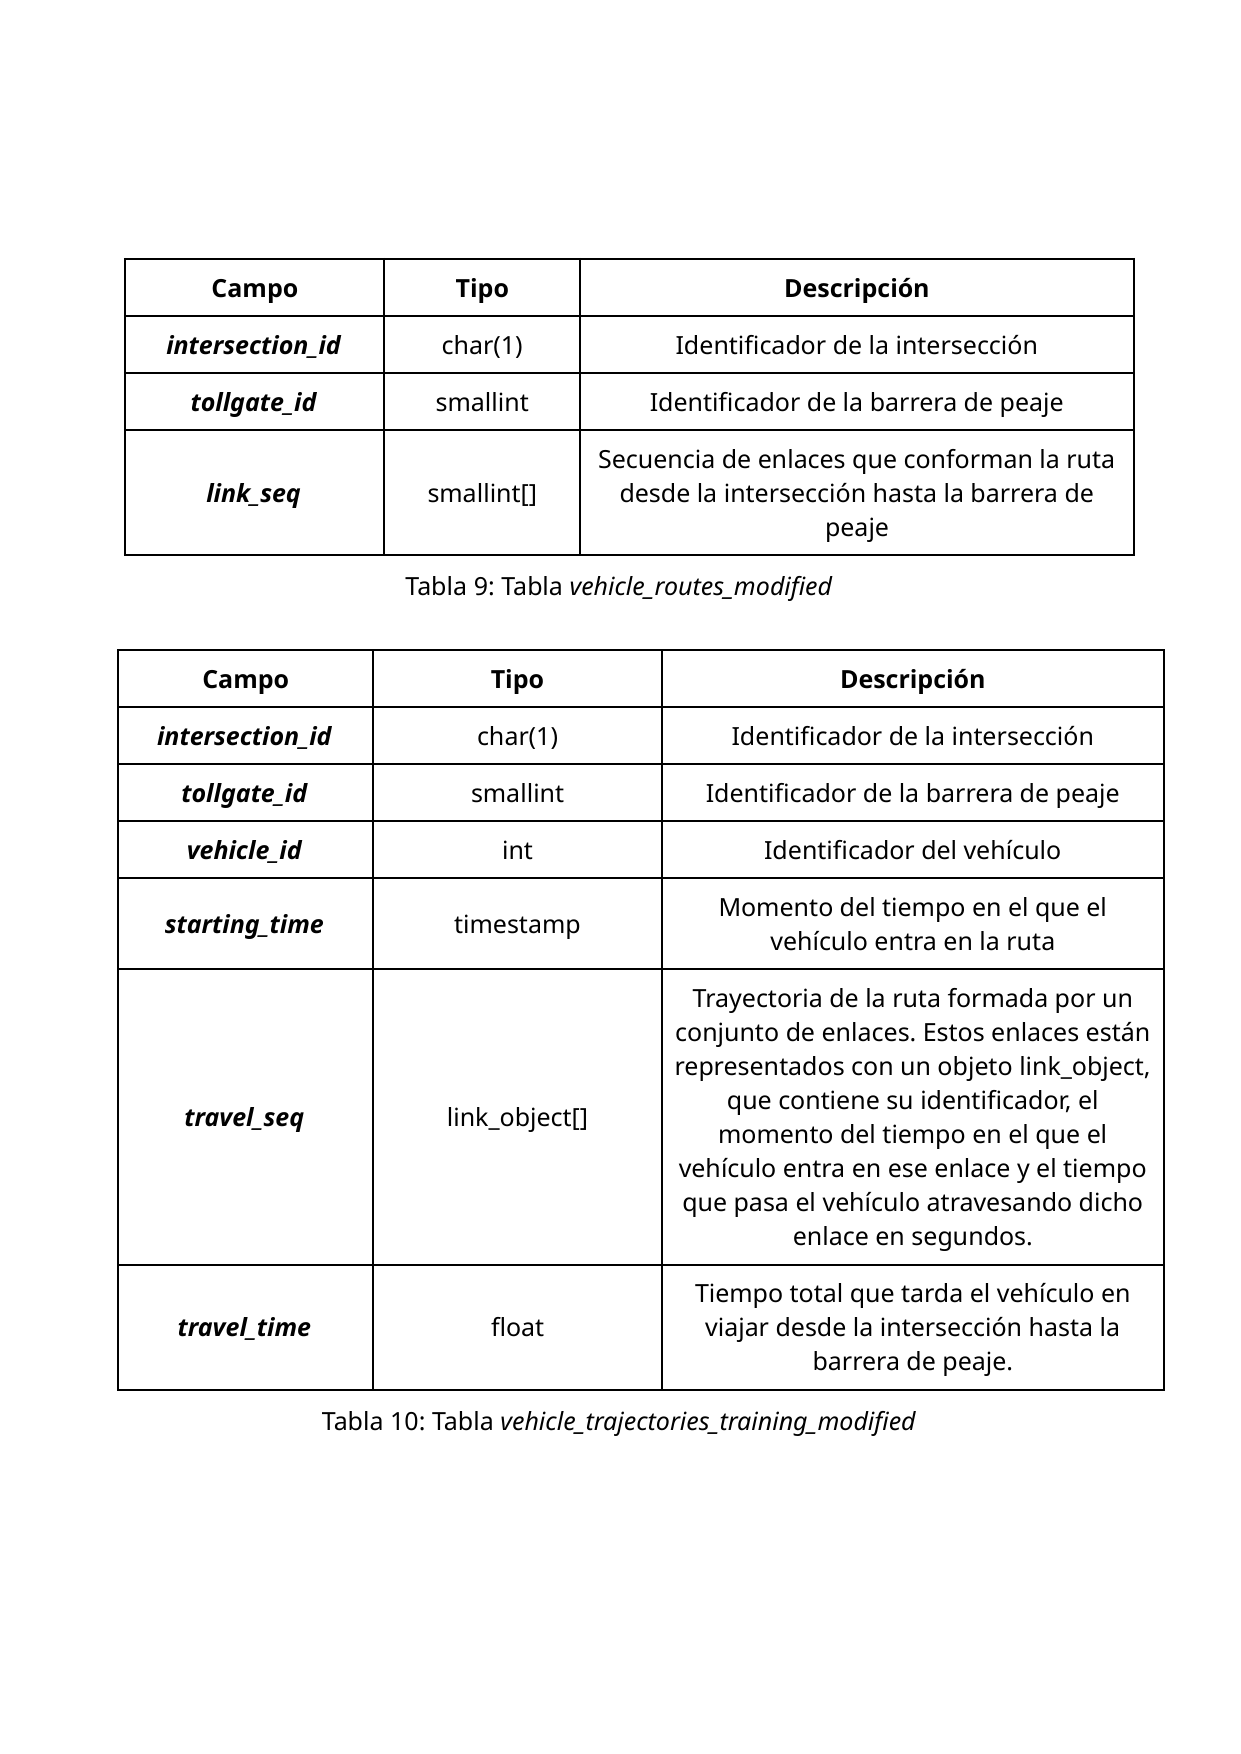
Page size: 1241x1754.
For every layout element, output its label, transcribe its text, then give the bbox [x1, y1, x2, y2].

table_cell tollgate_id [119, 765, 372, 820]
table_cell Momento del tiempo en el que el vehículo entra en la ruta [663, 879, 1163, 968]
table_cell travel_time [119, 1266, 372, 1388]
table_cell vehicle_id [119, 822, 372, 877]
table_header Campo [126, 260, 383, 315]
table_cell int [374, 822, 661, 877]
table_header Descripción [581, 260, 1133, 315]
table_cell float [374, 1266, 661, 1388]
table_cell Tiempo total que tarda el vehículo en viajar desde la intersección hasta la barrera de peaje. [663, 1266, 1163, 1388]
text Tabla 9: Tabla vehicle_routes_modified [118, 568, 1122, 602]
table_cell Identificador de la barrera de peaje [581, 374, 1133, 429]
table_cell link_seq [126, 431, 383, 554]
text Tabla 10: Tabla vehicle_trajectories_training_modified [118, 1403, 1122, 1437]
table_cell Identificador de la barrera de peaje [663, 765, 1163, 820]
table_cell Trayectoria de la ruta formada por un conjunto de enlaces. Estos enlaces están representados con un objeto link_object, que contiene su identificador, el momento del tiempo en el que el vehículo entra en ese enlace y el tiempo que pasa el vehículo atravesando dicho enlace en segundos. [663, 970, 1163, 1263]
table_cell Identificador de la intersección [663, 708, 1163, 763]
table_cell char(1) [374, 708, 661, 763]
table_cell timestamp [374, 879, 661, 968]
table_cell smallint [374, 765, 661, 820]
table_cell Identificador de la intersección [581, 317, 1133, 372]
table_cell Secuencia de enlaces que conforman la ruta desde la intersección hasta la barrera de peaje [581, 431, 1133, 554]
table_header Campo [119, 651, 372, 706]
table_cell intersection_id [119, 708, 372, 763]
table_header Tipo [374, 651, 661, 706]
table_cell starting_time [119, 879, 372, 968]
table_cell Identificador del vehículo [663, 822, 1163, 877]
table_cell smallint [385, 374, 579, 429]
table_cell tollgate_id [126, 374, 383, 429]
table_cell intersection_id [126, 317, 383, 372]
table_cell char(1) [385, 317, 579, 372]
table_cell link_object[] [374, 970, 661, 1263]
table_cell smallint[] [385, 431, 579, 554]
table_cell travel_seq [119, 970, 372, 1263]
table_header Descripción [663, 651, 1163, 706]
table_header Tipo [385, 260, 579, 315]
